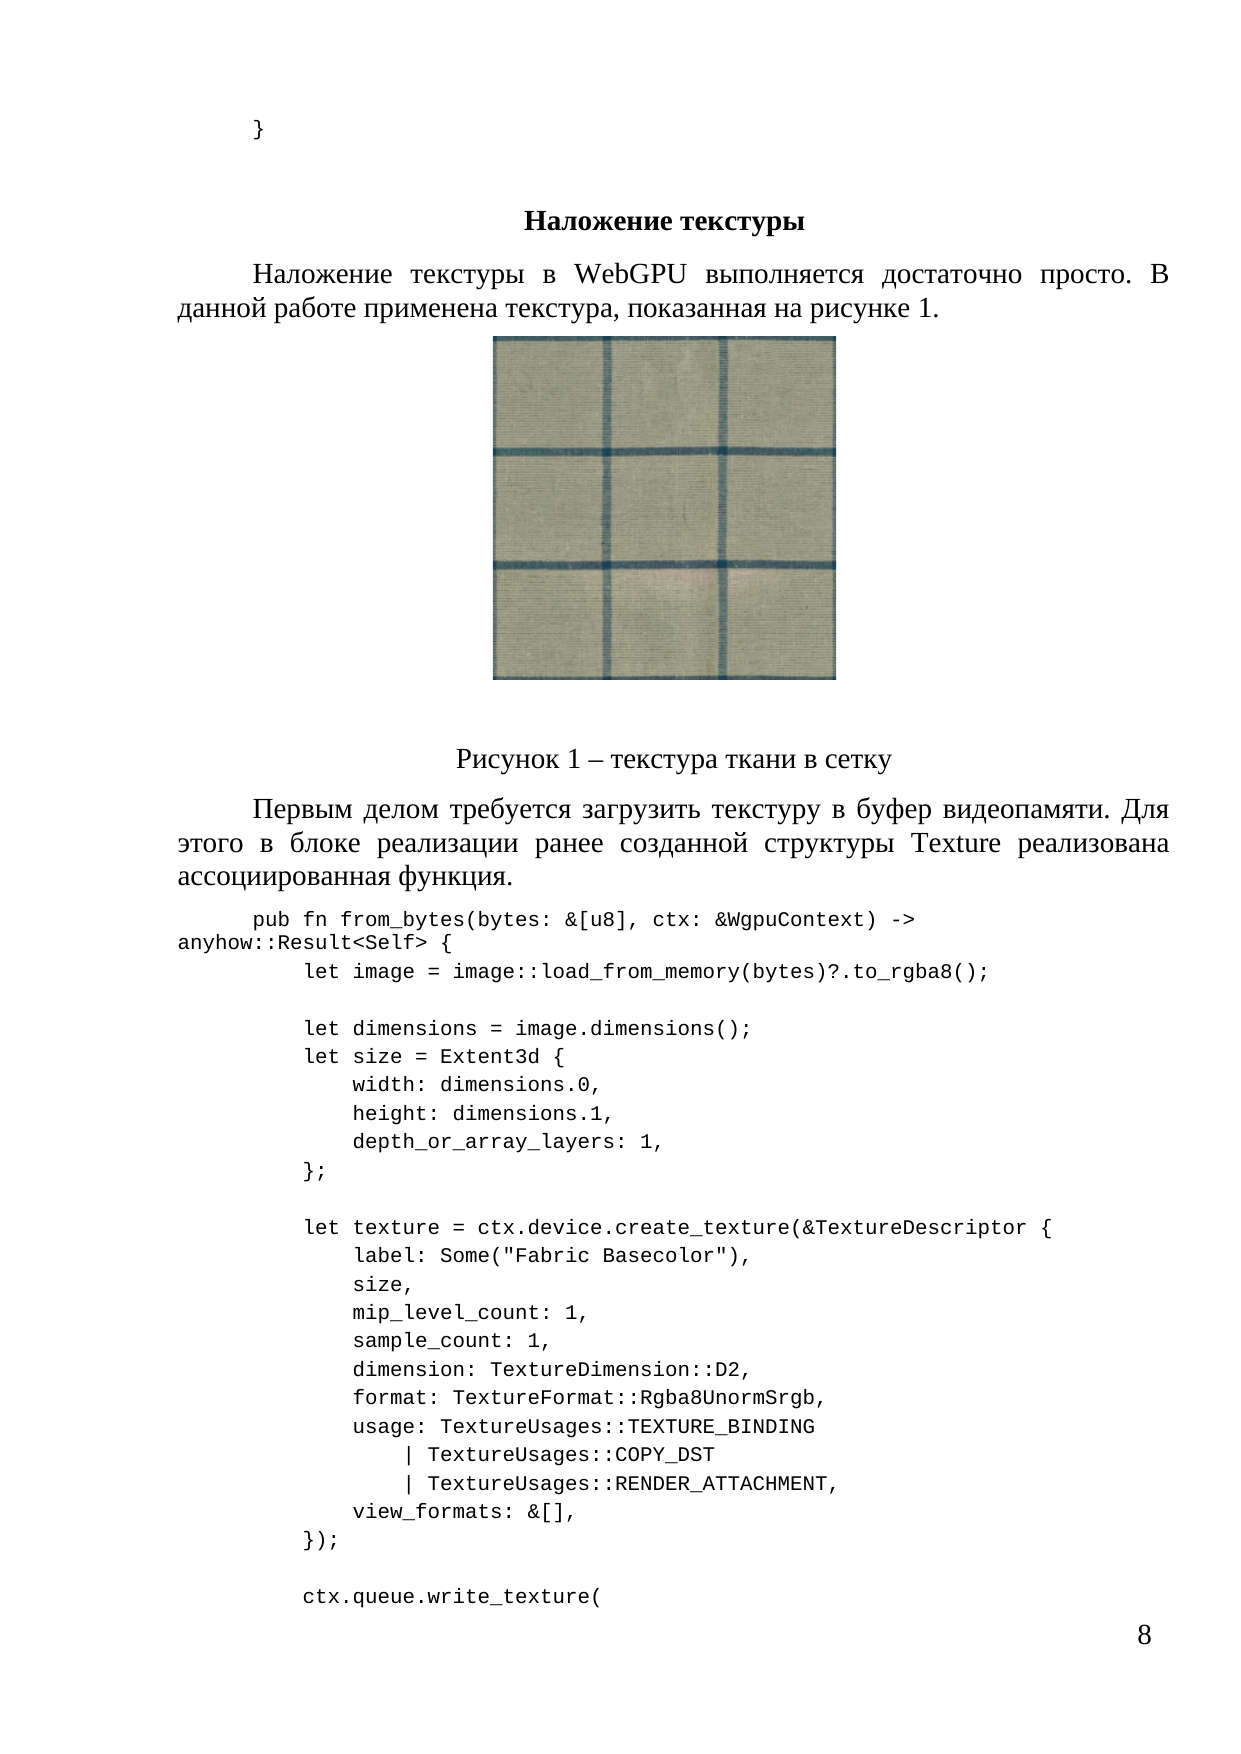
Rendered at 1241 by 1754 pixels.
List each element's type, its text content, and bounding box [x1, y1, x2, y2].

text Рисунок 1 – текстура ткани в сетку [177, 741, 1170, 775]
text usage: TextureUsages::TEXTURE_BINDING [177, 1416, 1170, 1439]
text } [177, 118, 1170, 142]
text | TextureUsages::RENDER_ATTACHMENT, [177, 1473, 1170, 1496]
text Наложение текстуры [177, 203, 1152, 237]
picture [492, 336, 837, 680]
text let texture = ctx.device.create_texture(&TextureDescriptor { [177, 1217, 1170, 1240]
text let size = Extent3d { [177, 1046, 1170, 1070]
text view_formats: &[], [177, 1501, 1170, 1525]
text Первым делом требуется загрузить текстуру в буфер видеопамяти. Для этого в блоке реализации ранее созданной структуры Texture реализована ассоциированная функция. [177, 791, 1170, 892]
text depth_or_array_layers: 1, [177, 1131, 1170, 1155]
text let dimensions = image.dimensions(); [177, 1018, 1170, 1041]
text height: dimensions.1, [177, 1103, 1170, 1127]
text size, [177, 1273, 1170, 1297]
text sample_count: 1, [177, 1330, 1170, 1354]
text pub fn from_bytes(bytes: &[u8], ctx: &WgpuContext) -> anyhow::Result<Self> { [177, 909, 1170, 956]
text | TextureUsages::COPY_DST [177, 1444, 1170, 1468]
text label: Some("Fabric Basecolor"), [177, 1245, 1170, 1269]
text }; [177, 1160, 1170, 1183]
text dimension: TextureDimension::D2, [177, 1359, 1170, 1382]
text let image = image::load_from_memory(bytes)?.to_rgba8(); [177, 961, 1170, 984]
text format: TextureFormat::Rgba8UnormSrgb, [177, 1387, 1170, 1411]
text width: dimensions.0, [177, 1074, 1170, 1098]
text mip_level_count: 1, [177, 1302, 1170, 1326]
text Наложение текстуры в WebGPU выполняется достаточно просто. В данной работе применена текстура, показанная на рисунке 1. [177, 256, 1170, 323]
text }); [177, 1529, 1170, 1553]
text ctx.queue.write_texture( [177, 1586, 1170, 1610]
